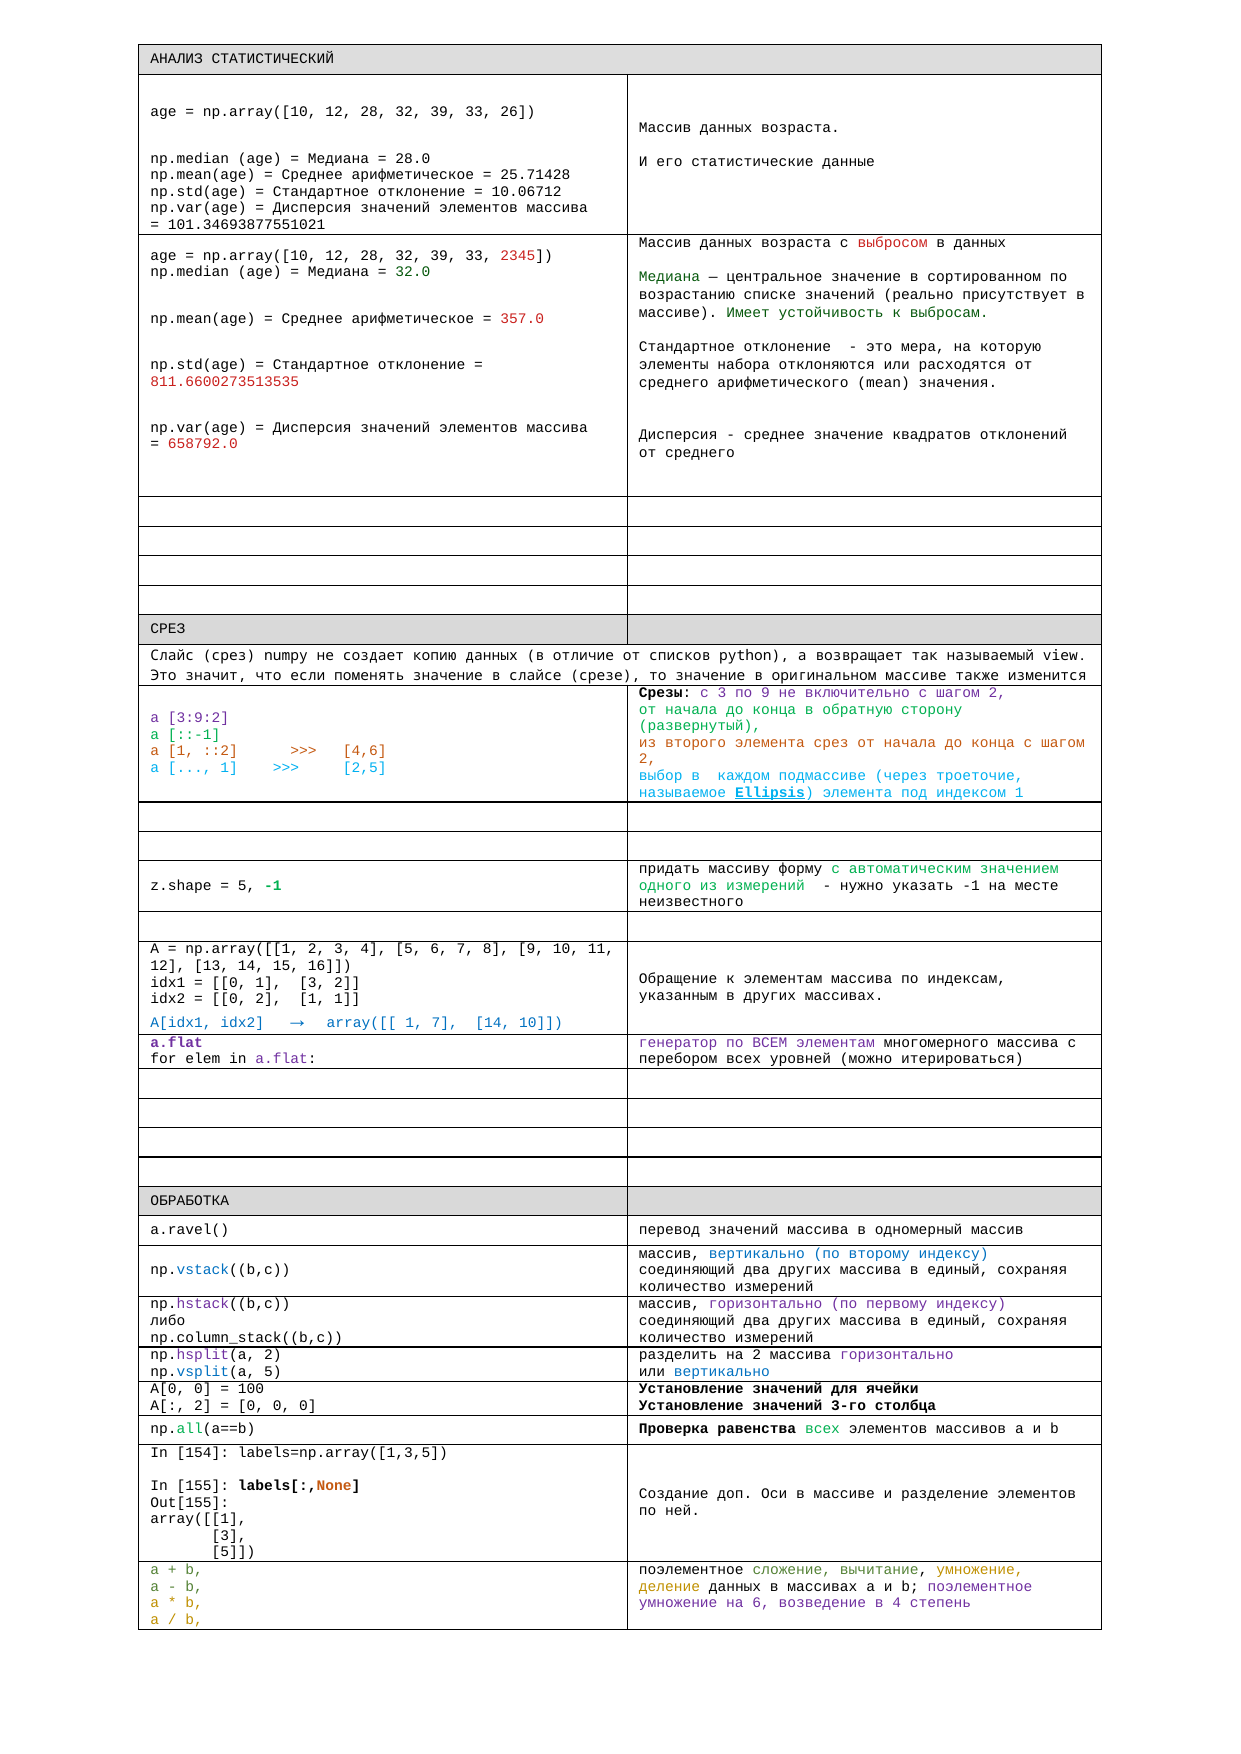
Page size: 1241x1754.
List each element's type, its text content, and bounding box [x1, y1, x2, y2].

table_cell z.shape = 5, -1 [139, 861, 627, 911]
table_cell [139, 1158, 627, 1186]
table_cell АНАЛИЗ СТАТИСТИЧЕСКИЙ [139, 45, 1101, 74]
table_cell [139, 527, 627, 555]
table_cell Массив данных возраста. И его статистические данные [628, 75, 1101, 234]
table_cell [139, 912, 627, 941]
picture [692, 772, 699, 779]
picture [867, 789, 873, 797]
picture [805, 772, 812, 780]
table_cell [139, 832, 627, 860]
picture [231, 761, 235, 773]
table_cell поэлементное сложение, вычитание, умножение, деление данных в массивах a и b; поэлементное умножение на 6, возведение в 4 степень [628, 1562, 1101, 1628]
table_cell [628, 1099, 1101, 1127]
table_cell np.all(a==b) [139, 1416, 627, 1444]
picture [657, 789, 664, 795]
table_cell Слайс (срез) numpy не создает копию данных (в отличие от списков python), а возвращает так называемый view. Это значит, что если поменять значение в слайсе (срезе), то значение в оригинальном массиве также изменится [139, 645, 1101, 684]
table_cell [628, 586, 1101, 614]
table_cell [628, 527, 1101, 555]
table_cell a.flat for elem in a.flat: [139, 1035, 627, 1068]
table_cell [628, 497, 1101, 526]
table_cell [139, 1099, 627, 1127]
table_cell Массив данных возраста с выбросом в данных Медиана — центральное значение в сортированном по возрастанию списке значений (реально присутствует в массиве). Имеет устойчивость к выбросам. Стандартное отклонение - это мера, на которую элементы набора отклоняются или расходятся от среднего арифметического (mean) значения. Дисперсия - среднее значение квадратов отклонений от среднего [628, 235, 1101, 496]
table_cell [628, 615, 1101, 644]
table_cell [628, 556, 1101, 585]
table_cell age = np.array([10, 12, 28, 32, 39, 33, 26]) np.median (age) = Медиана = 28.0 np.mean(age) = Среднее арифметическое = 25.71428 np.std(age) = Стандартное отклонение = 10.06712 np.var(age) = Дисперсия значений элементов массива = 101.34693877551021 [139, 75, 627, 234]
table_cell [139, 803, 627, 831]
table_cell придать массиву форму с автоматическим значением одного из измерений - нужно указать -1 на месте неизвестного [628, 861, 1101, 911]
table_cell [628, 912, 1101, 941]
table_cell [628, 1069, 1101, 1097]
table_cell In [154]: labels=np.array([1,3,5]) In [155]: labels[:,None] Out[155]: array([[1], [3], [5]]) [139, 1445, 627, 1561]
table_cell [139, 586, 627, 614]
picture [875, 789, 882, 797]
table_cell Срезы: с 3 по 9 не включительно с шагом 2, от начала до конца в обратную сторону (развернутый), из второго элемента срез от начала до конца с шагом 2, выбор в каждом подмассиве (через троеточие, называемое Ellipsis) элемента под индексом 1 [628, 686, 1101, 801]
table_cell [139, 1069, 627, 1097]
table_cell age = np.array([10, 12, 28, 32, 39, 33, 2345]) np.median (age) = Медиана = 32.0 np.mean(age) = Среднее арифметическое = 357.0 np.std(age) = Стандартное отклонение = 811.6600273513535 np.var(age) = Дисперсия значений элементов массива = 658792.0 [139, 235, 627, 496]
table_cell a.ravel() [139, 1216, 627, 1245]
picture [851, 789, 856, 797]
table_cell Проверка равенства всех элементов массивов a и b [628, 1416, 1101, 1444]
picture [902, 789, 908, 797]
table_cell Создание доп. Оси в массиве и разделение элементов по ней. [628, 1445, 1101, 1561]
table_cell массив, горизонтально (по первому индексу) соединяющий два других массива в единый, сохраняя количество измерений [628, 1297, 1101, 1346]
table_cell Обращение к элементам массива по индексам, указанным в других массивах. [628, 942, 1101, 1034]
table_cell [628, 1187, 1101, 1215]
table_cell a [3:9:2] a [::-1] a [1, ::2] >>> [4,6] a [..., 1] >>> [2,5] [139, 686, 627, 801]
table_cell a + b, a - b, a * b, a / b, [139, 1562, 627, 1628]
picture [379, 761, 383, 773]
table_cell [139, 556, 627, 585]
table_cell [628, 803, 1101, 831]
table_cell np.vstack((b,c)) [139, 1246, 627, 1296]
table_cell [139, 1128, 627, 1156]
table_cell A = np.array([[1, 2, 3, 4], [5, 6, 7, 8], [9, 10, 11, 12], [13, 14, 15, 16]]) idx1 = [[0, 1], [3, 2]] idx2 = [[0, 2], [1, 1]] A[idx1, idx2] → array([[ 1, 7], [14, 10]]) [139, 942, 627, 1034]
table_cell np.hsplit(a, 2) np.vsplit(a, 5) [139, 1348, 627, 1381]
table_cell ОБРАБОТКА [139, 1187, 627, 1215]
table_cell [628, 832, 1101, 860]
table_cell перевод значений массива в одномерный массив [628, 1216, 1101, 1245]
picture [700, 789, 707, 797]
table_cell A[0, 0] = 100 A[:, 2] = [0, 0, 0] [139, 1382, 627, 1415]
picture [833, 789, 838, 797]
table_cell np.hstack((b,c)) либо np.column_stack((b,c)) [139, 1297, 627, 1346]
table_cell генератор по ВСЕМ элементам многомерного массива c перебором всех уровней (можно итерироваться) [628, 1035, 1101, 1068]
table_cell [628, 1158, 1101, 1186]
table_cell СРЕЗ [139, 615, 627, 644]
table_cell разделить на 2 массива горизонтально или вертикально [628, 1348, 1101, 1381]
table_cell [628, 1128, 1101, 1156]
table_cell [139, 497, 627, 526]
table_cell массив, вертикально (по второму индексу) соединяющий два других массива в единый, сохраняя количество измерений [628, 1246, 1101, 1296]
table_cell Установление значений для ячейки Установление значений 3-го столбца [628, 1382, 1101, 1415]
